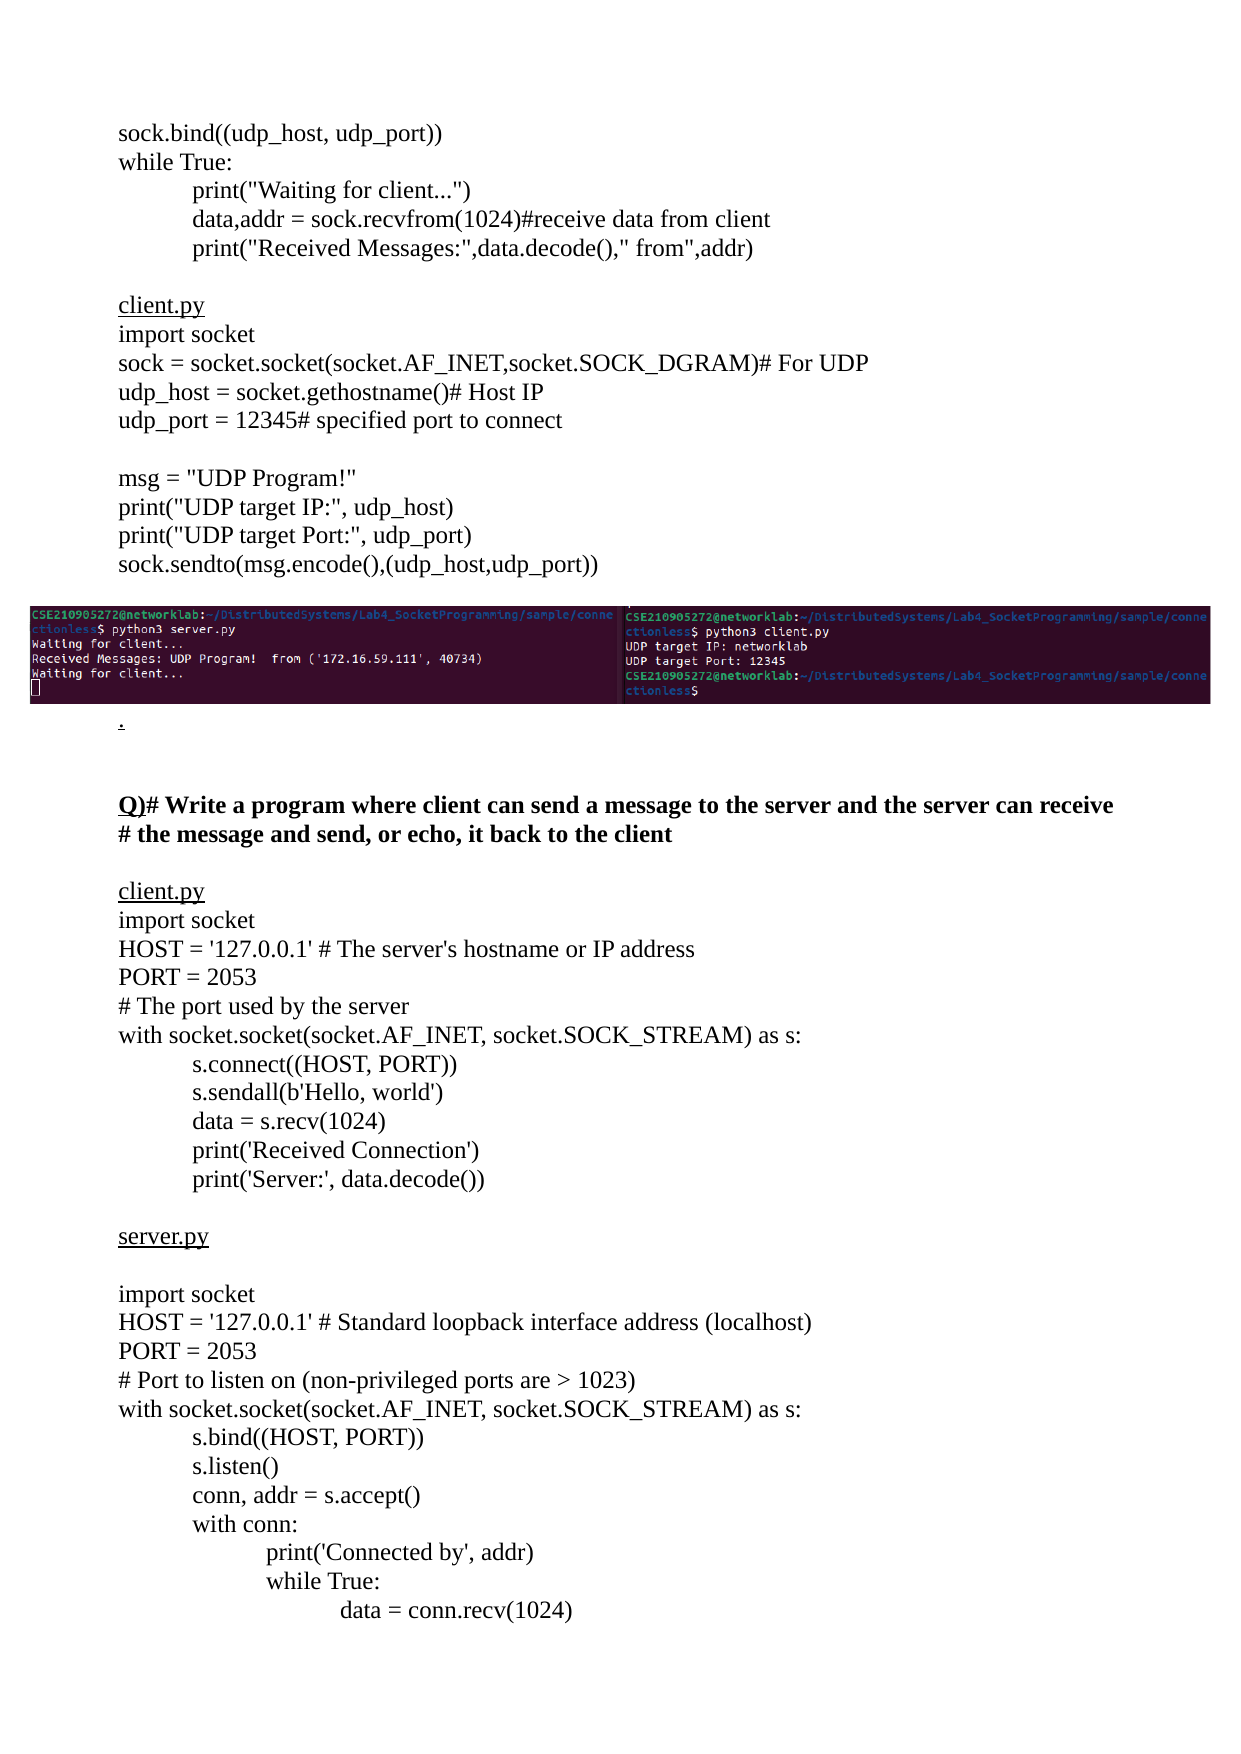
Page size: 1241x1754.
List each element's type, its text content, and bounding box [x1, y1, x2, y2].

text while True: [118, 1566, 1122, 1595]
text print("UDP target IP:", udp_host) [118, 492, 1122, 521]
text client.py [118, 876, 1122, 905]
text s.listen() [118, 1451, 1122, 1480]
text print('Connected by', addr) [118, 1537, 1122, 1566]
text udp_port = 12345# specified port to connect [118, 406, 1122, 434]
text with socket.socket(socket.AF_INET, socket.SOCK_STREAM) as s: [118, 1020, 1122, 1049]
text print("UDP target Port:", udp_port) [118, 521, 1122, 549]
text # Port to listen on (non-privileged ports are > 1023) [118, 1365, 1122, 1394]
text s.connect((HOST, PORT)) [118, 1049, 1122, 1077]
text with socket.socket(socket.AF_INET, socket.SOCK_STREAM) as s: [118, 1394, 1122, 1422]
text s.sendall(b'Hello, world') [118, 1077, 1122, 1106]
text # The port used by the server [118, 991, 1122, 1020]
text msg = "UDP Program!" [118, 463, 1122, 492]
text HOST = '127.0.0.1' # Standard loopback interface address (localhost) [118, 1307, 1122, 1336]
text server.py [118, 1221, 1122, 1250]
text import socket [118, 905, 1122, 934]
text sock = socket.socket(socket.AF_INET,socket.SOCK_DGRAM)# For UDP [118, 348, 1122, 377]
text sock.sendto(msg.encode(),(udp_host,udp_port)) [118, 549, 1122, 578]
text print('Received Connection') [118, 1135, 1122, 1164]
text with conn: [118, 1509, 1122, 1537]
text sock.bind((udp_host, udp_port)) [118, 118, 1122, 147]
text # the message and send, or echo, it back to the client [118, 819, 1122, 847]
text . [118, 704, 1122, 732]
text Q)# Write a program where client can send a message to the server and the server can receive [118, 790, 1122, 819]
text data = s.recv(1024) [118, 1106, 1122, 1135]
text conn, addr = s.accept() [118, 1480, 1122, 1509]
text HOST = '127.0.0.1' # The server's hostname or IP address [118, 934, 1122, 962]
text data = conn.recv(1024) [118, 1595, 1122, 1624]
text udp_host = socket.gethostname()# Host IP [118, 377, 1122, 406]
text print("Received Messages:",data.decode()," from",addr) [118, 233, 1122, 262]
text PORT = 2053 [118, 1336, 1122, 1365]
text print('Server:', data.decode()) [118, 1164, 1122, 1192]
text while True: [118, 147, 1122, 176]
text import socket [118, 319, 1122, 348]
text PORT = 2053 [118, 962, 1122, 991]
text client.py [118, 291, 1122, 319]
text import socket [118, 1279, 1122, 1307]
text print("Waiting for client...") [118, 176, 1122, 204]
text data,addr = sock.recvfrom(1024)#receive data from client [118, 204, 1122, 233]
text s.bind((HOST, PORT)) [118, 1422, 1122, 1451]
